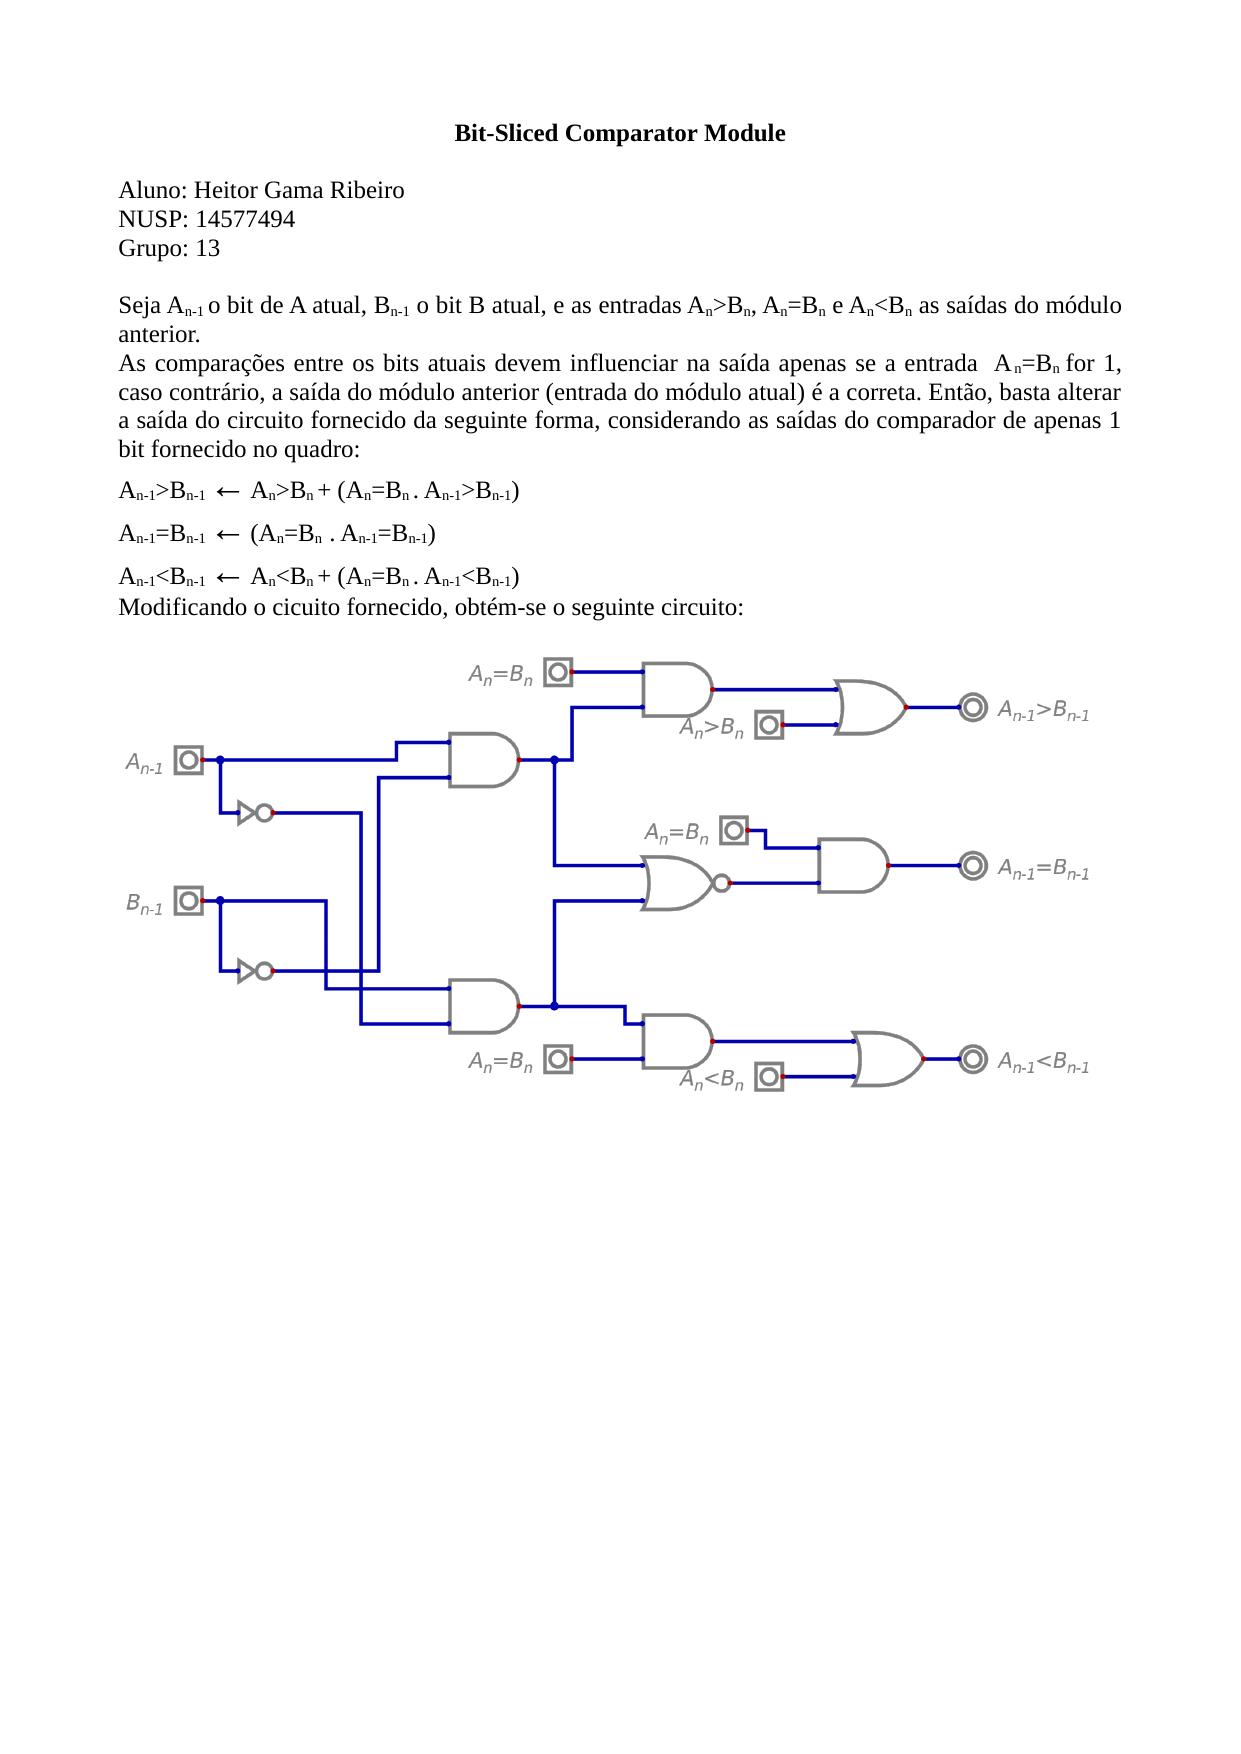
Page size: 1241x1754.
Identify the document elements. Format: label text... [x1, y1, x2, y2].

text Grupo: 13 [118, 233, 1122, 262]
picture [111, 655, 1116, 1093]
text As comparações entre os bits atuais devem influenciar na saída apenas se a entrada An=Bn for 1, caso contrário, a saída do módulo anterior (entrada do módulo atual) é a correta. Então, basta alterar a saída do circuito fornecido da seguinte forma, considerando as saídas do comparador de apenas 1 bit fornecido no quadro: [118, 348, 1122, 463]
text NUSP: 14577494 [118, 204, 1122, 233]
text Aluno: Heitor Gama Ribeiro [118, 176, 1122, 204]
text An-1<Bn-1 ← An<Bn + (An=Bn . An-1<Bn-1) [118, 549, 1122, 592]
text Seja An-1 o bit de A atual, Bn-1 o bit B atual, e as entradas An>Bn, An=Bn e An<Bn as saídas do módulo anterior. [118, 291, 1122, 348]
text Bit-Sliced Comparator Module [118, 118, 1122, 147]
text An-1>Bn-1 ← An>Bn + (An=Bn . An-1>Bn-1) [118, 463, 1122, 506]
text An-1=Bn-1 ← (An=Bn . An-1=Bn-1) [118, 506, 1122, 549]
text Modificando o cicuito fornecido, obtém-se o seguinte circuito: [118, 592, 1122, 621]
